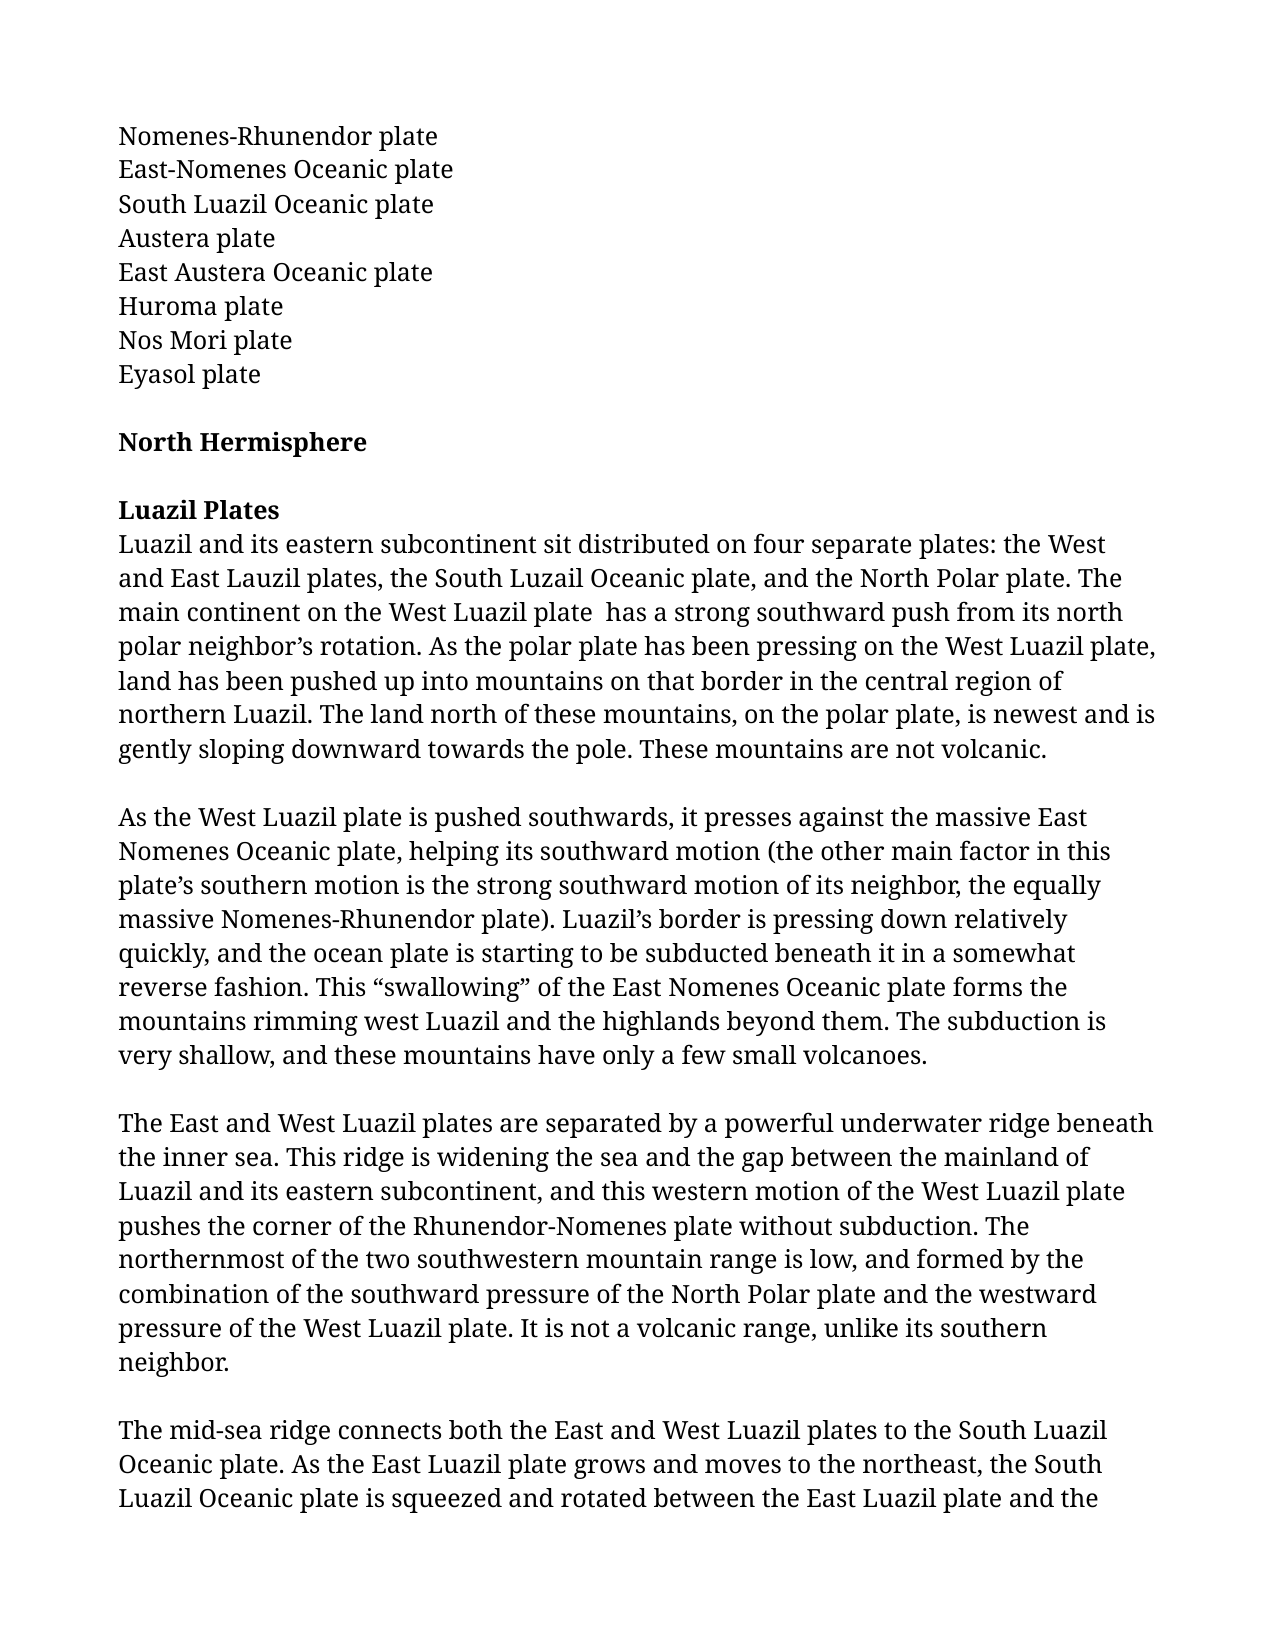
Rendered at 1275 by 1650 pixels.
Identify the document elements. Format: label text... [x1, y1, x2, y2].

text Austera plate [118, 220, 1157, 254]
text East-Nomenes Oceanic plate [118, 152, 1157, 186]
text Huroma plate [118, 288, 1157, 322]
text As the West Luazil plate is pushed southwards, it presses against the massive East Nomenes Oceanic plate, helping its southward motion (the other main factor in this plate’s southern motion is the strong southward motion of its neighbor, the equally massive Nomenes-Rhunendor plate). Luazil’s border is pressing down relatively quickly, and the ocean plate is starting to be subducted beneath it in a somewhat reverse fashion. This “swallowing” of the East Nomenes Oceanic plate forms the mountains rimming west Luazil and the highlands beyond them. The subduction is very shallow, and these mountains have only a few small volcanoes. [118, 799, 1157, 1072]
text Nos Mori plate [118, 322, 1157, 357]
text East Austera Oceanic plate [118, 254, 1157, 288]
text Luazil Plates [118, 493, 1157, 527]
text Luazil and its eastern subcontinent sit distributed on four separate plates: the West and East Lauzil plates, the South Luzail Oceanic plate, and the North Polar plate. The main continent on the West Luazil plate has a strong southward push from its north polar neighbor’s rotation. As the polar plate has been pressing on the West Luazil plate, land has been pushed up into mountains on that border in the central region of northern Luazil. The land north of these mountains, on the polar plate, is newest and is gently sloping downward towards the pole. These mountains are not volcanic. [118, 527, 1157, 765]
text The mid-sea ridge connects both the East and West Luazil plates to the South Luazil Oceanic plate. As the East Luazil plate grows and moves to the northeast, the South Luazil Oceanic plate is squeezed and rotated between the East Luazil plate and the [118, 1412, 1157, 1515]
text North Hermisphere [118, 425, 1157, 459]
text The East and West Luazil plates are separated by a powerful underwater ridge beneath the inner sea. This ridge is widening the sea and the gap between the mainland of Luazil and its eastern subcontinent, and this western motion of the West Luazil plate pushes the corner of the Rhunendor-Nomenes plate without subduction. The northernmost of the two southwestern mountain range is low, and formed by the combination of the southward pressure of the North Polar plate and the westward pressure of the West Luazil plate. It is not a volcanic range, unlike its southern neighbor. [118, 1106, 1157, 1378]
text Nomenes-Rhunendor plate [118, 118, 1157, 152]
text Eyasol plate [118, 357, 1157, 391]
text South Luazil Oceanic plate [118, 186, 1157, 220]
